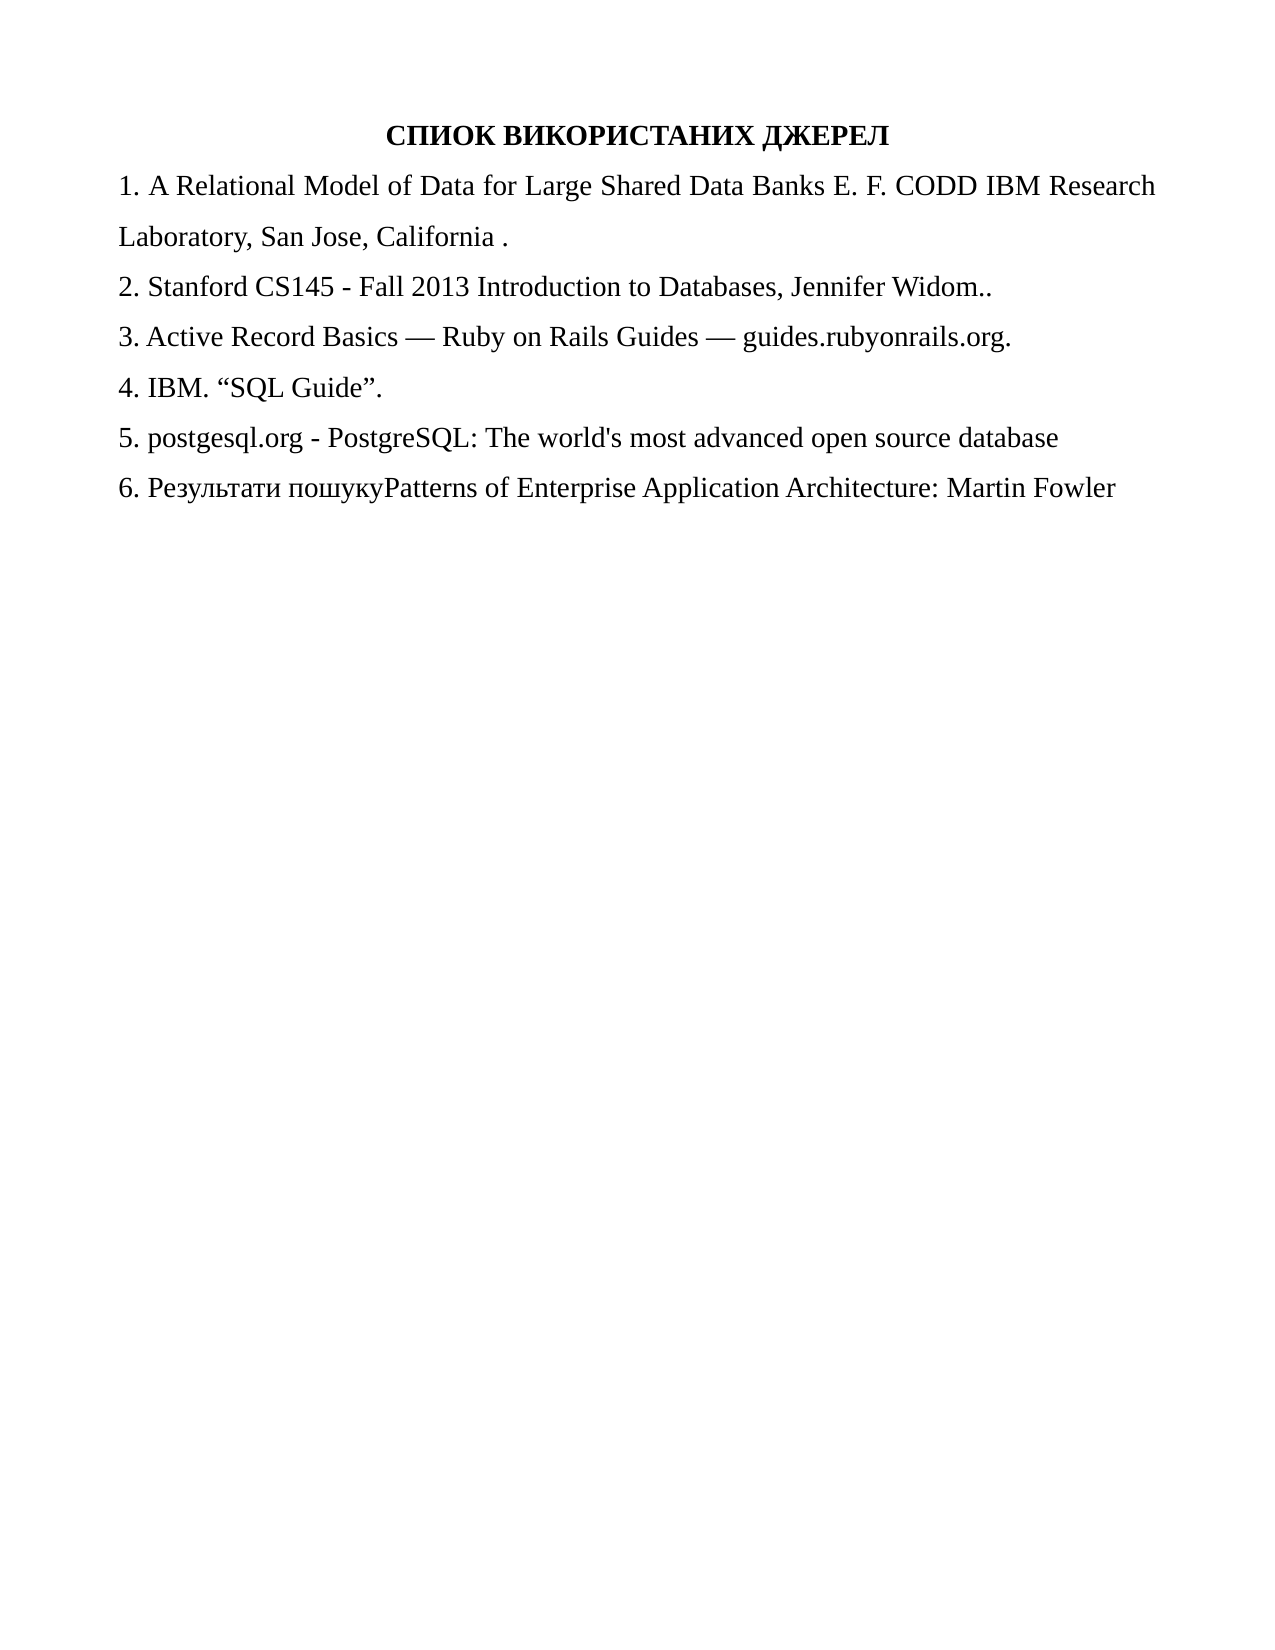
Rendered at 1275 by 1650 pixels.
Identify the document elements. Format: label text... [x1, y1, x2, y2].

text СПИОК ВИКОРИСТАНИХ ДЖЕРЕЛ [118, 118, 1157, 152]
text 6. Результати пошукуPatterns of Enterprise Application Architecture: Martin Fowler [118, 470, 1157, 504]
text 5. postgesql.org - PostgreSQL: The world's most advanced open source database [118, 420, 1157, 453]
text 3. Active Record Basics — Ruby on Rails Guides — guides.rubyonrails.org. [118, 319, 1157, 353]
text 1. A Relational Model of Data for Large Shared Data Banks E. F. CODD IBM Research Laboratory, San Jose, California . [118, 168, 1157, 252]
text 4. IBM. “SQL Guide”. [118, 370, 1157, 403]
text 2. Stanford CS145 - Fall 2013 Introduction to Databases, Jennifer Widom.. [118, 269, 1157, 303]
